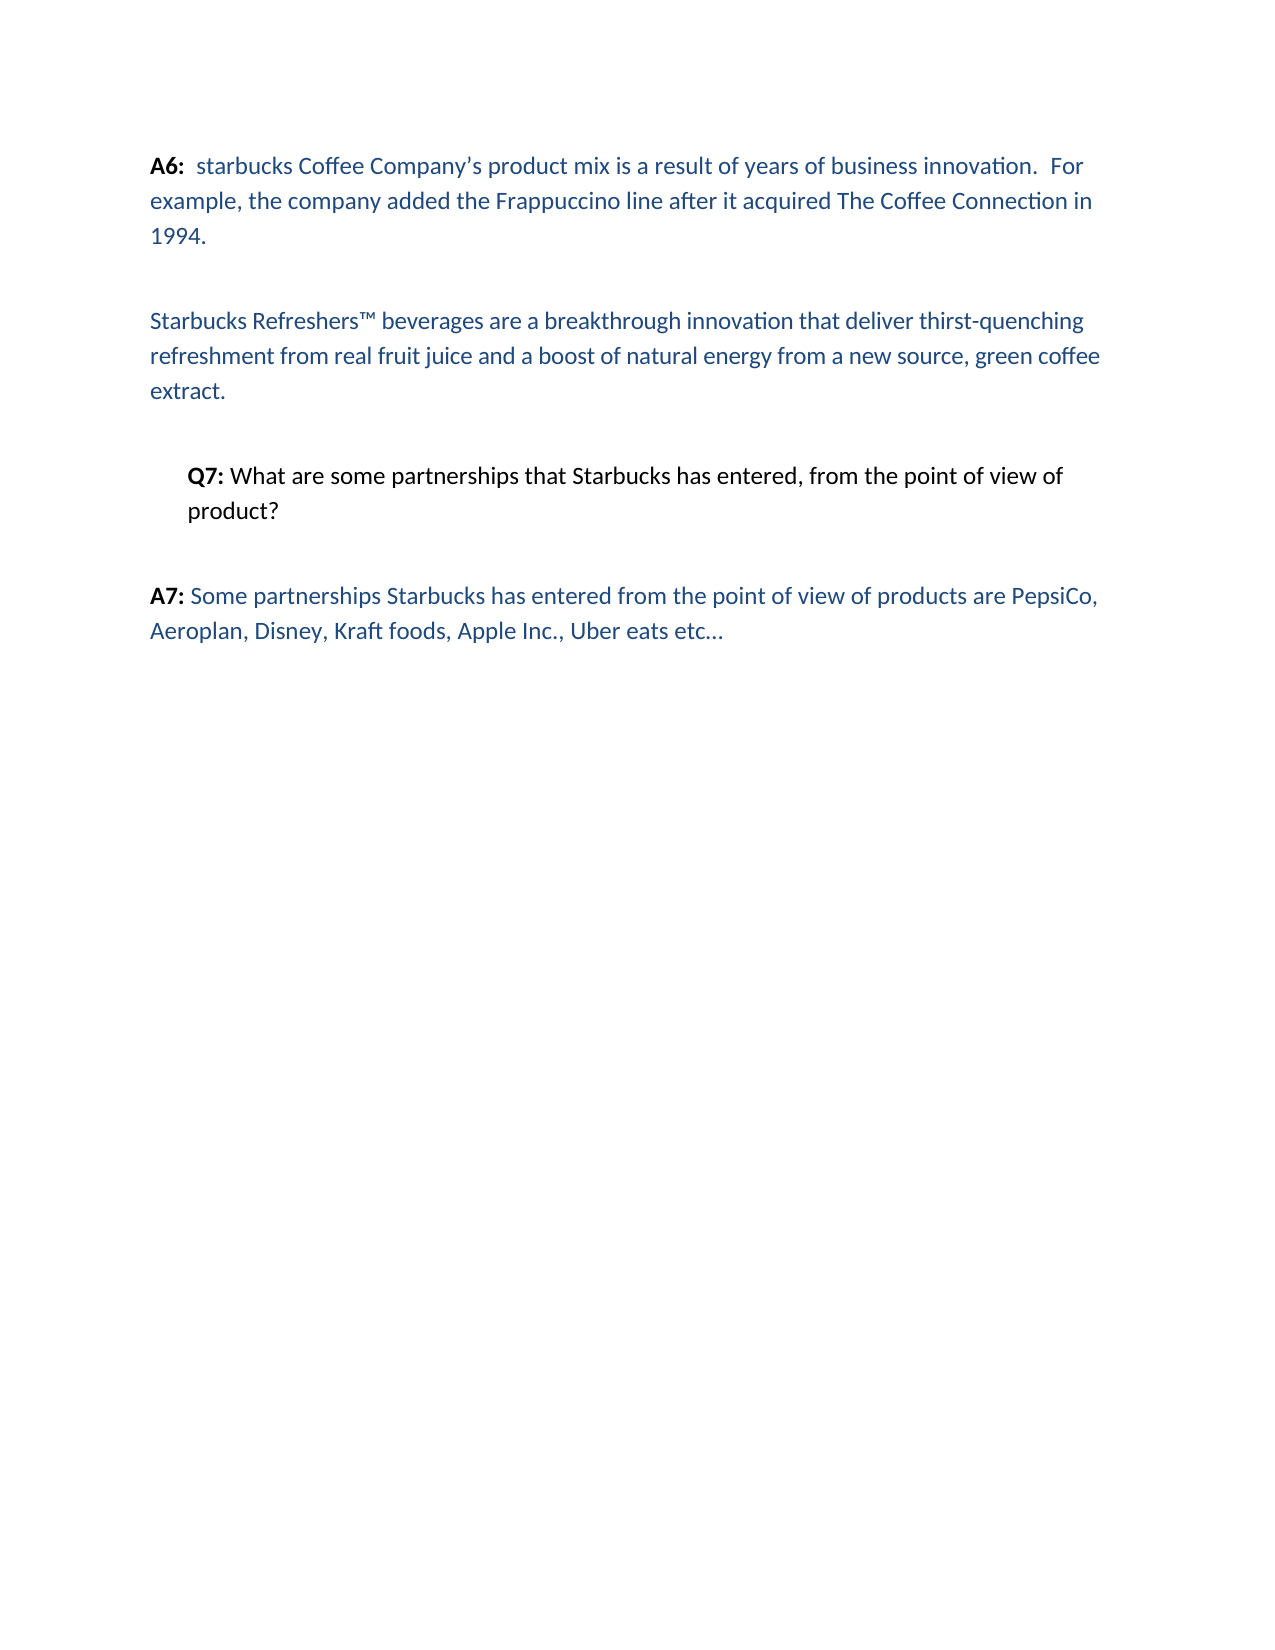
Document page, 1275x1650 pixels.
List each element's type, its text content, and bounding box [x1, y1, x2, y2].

text A6: starbucks Coffee Company’s product mix is a result of years of business innovation. For example, the company added the Frappuccino line after it acquired The Coffee Connection in 1994. [150, 150, 1125, 251]
text Starbucks Refreshers™ beverages are a breakthrough innovation that deliver thirst-quenching refreshment from real fruit juice and a boost of natural energy from a new source, green coffee extract. [150, 305, 1125, 406]
text Q7: What are some partnerships that Starbucks has entered, from the point of view of product? [187, 460, 1125, 526]
text A7: Some partnerships Starbucks has entered from the point of view of products are PepsiCo, Aeroplan, Disney, Kraft foods, Apple Inc., Uber eats etc… [150, 580, 1125, 646]
